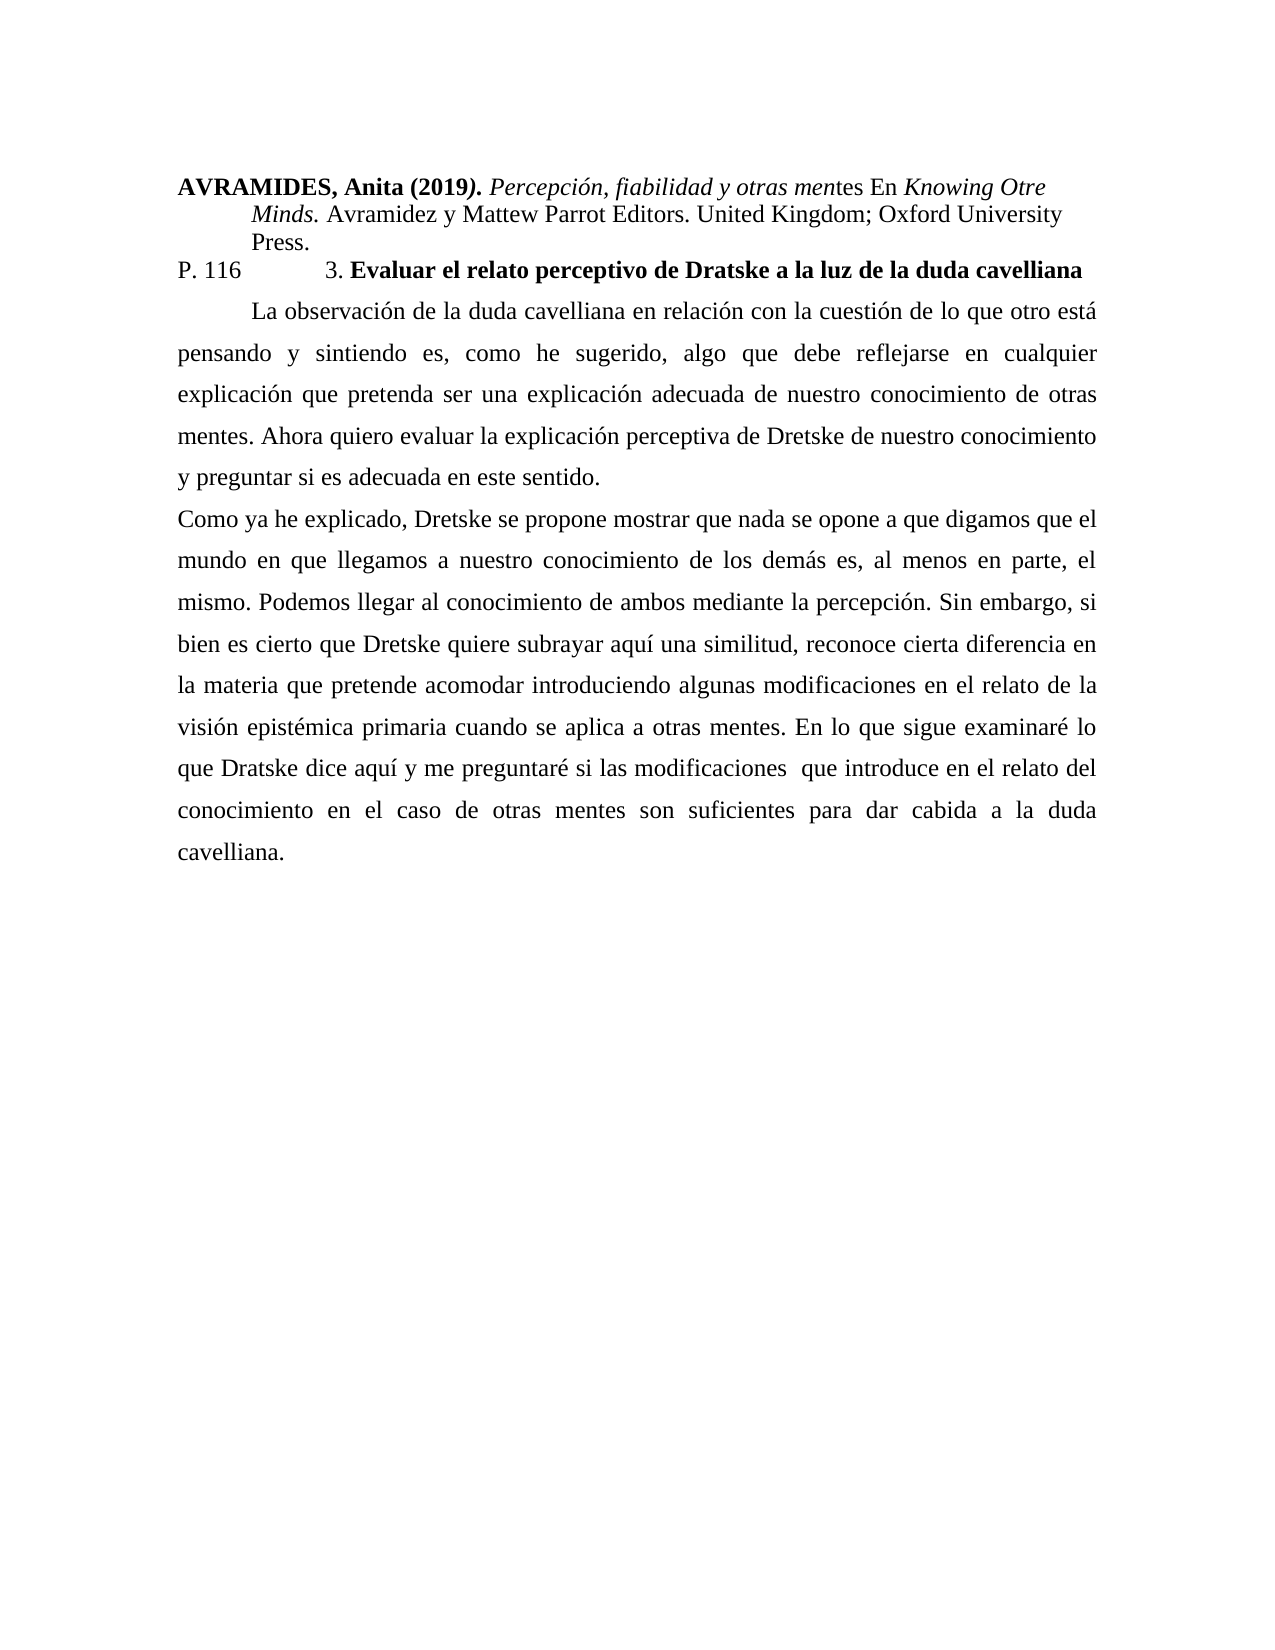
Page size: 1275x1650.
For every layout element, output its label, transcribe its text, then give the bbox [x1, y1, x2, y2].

text Como ya he explicado, Dretske se propone mostrar que nada se opone a que digamos que el mundo en que llegamos a nuestro conocimiento de los demás es, al menos en parte, el mismo. Podemos llegar al conocimiento de ambos mediante la percepción. Sin embargo, si bien es cierto que Dretske quiere subrayar aquí una similitud, reconoce cierta diferencia en la materia que pretende acomodar introduciendo algunas modificaciones en el relato de la visión epistémica primaria cuando se aplica a otras mentes. En lo que sigue examinaré lo que Dratske dice aquí y me preguntaré si las modificaciones que introduce en el relato del conocimiento en el caso de otras mentes son suficientes para dar cabida a la duda cavelliana. [177, 505, 1098, 865]
text AVRAMIDES, Anita (2019). Percepción, fiabilidad y otras mentes En Knowing Otre Minds. Avramidez y Mattew Parrot Editors. United Kingdom; Oxford University Press. [177, 173, 1098, 256]
text La observación de la duda cavelliana en relación con la cuestión de lo que otro está pensando y sintiendo es, como he sugerido, algo que debe reflejarse en cualquier explicación que pretenda ser una explicación adecuada de nuestro conocimiento de otras mentes. Ahora quiero evaluar la explicación perceptiva de Dretske de nuestro conocimiento y preguntar si es adecuada en este sentido. [177, 297, 1098, 491]
text P. 116 3. Evaluar el relato perceptivo de Dratske a la luz de la duda cavelliana [177, 256, 1098, 283]
